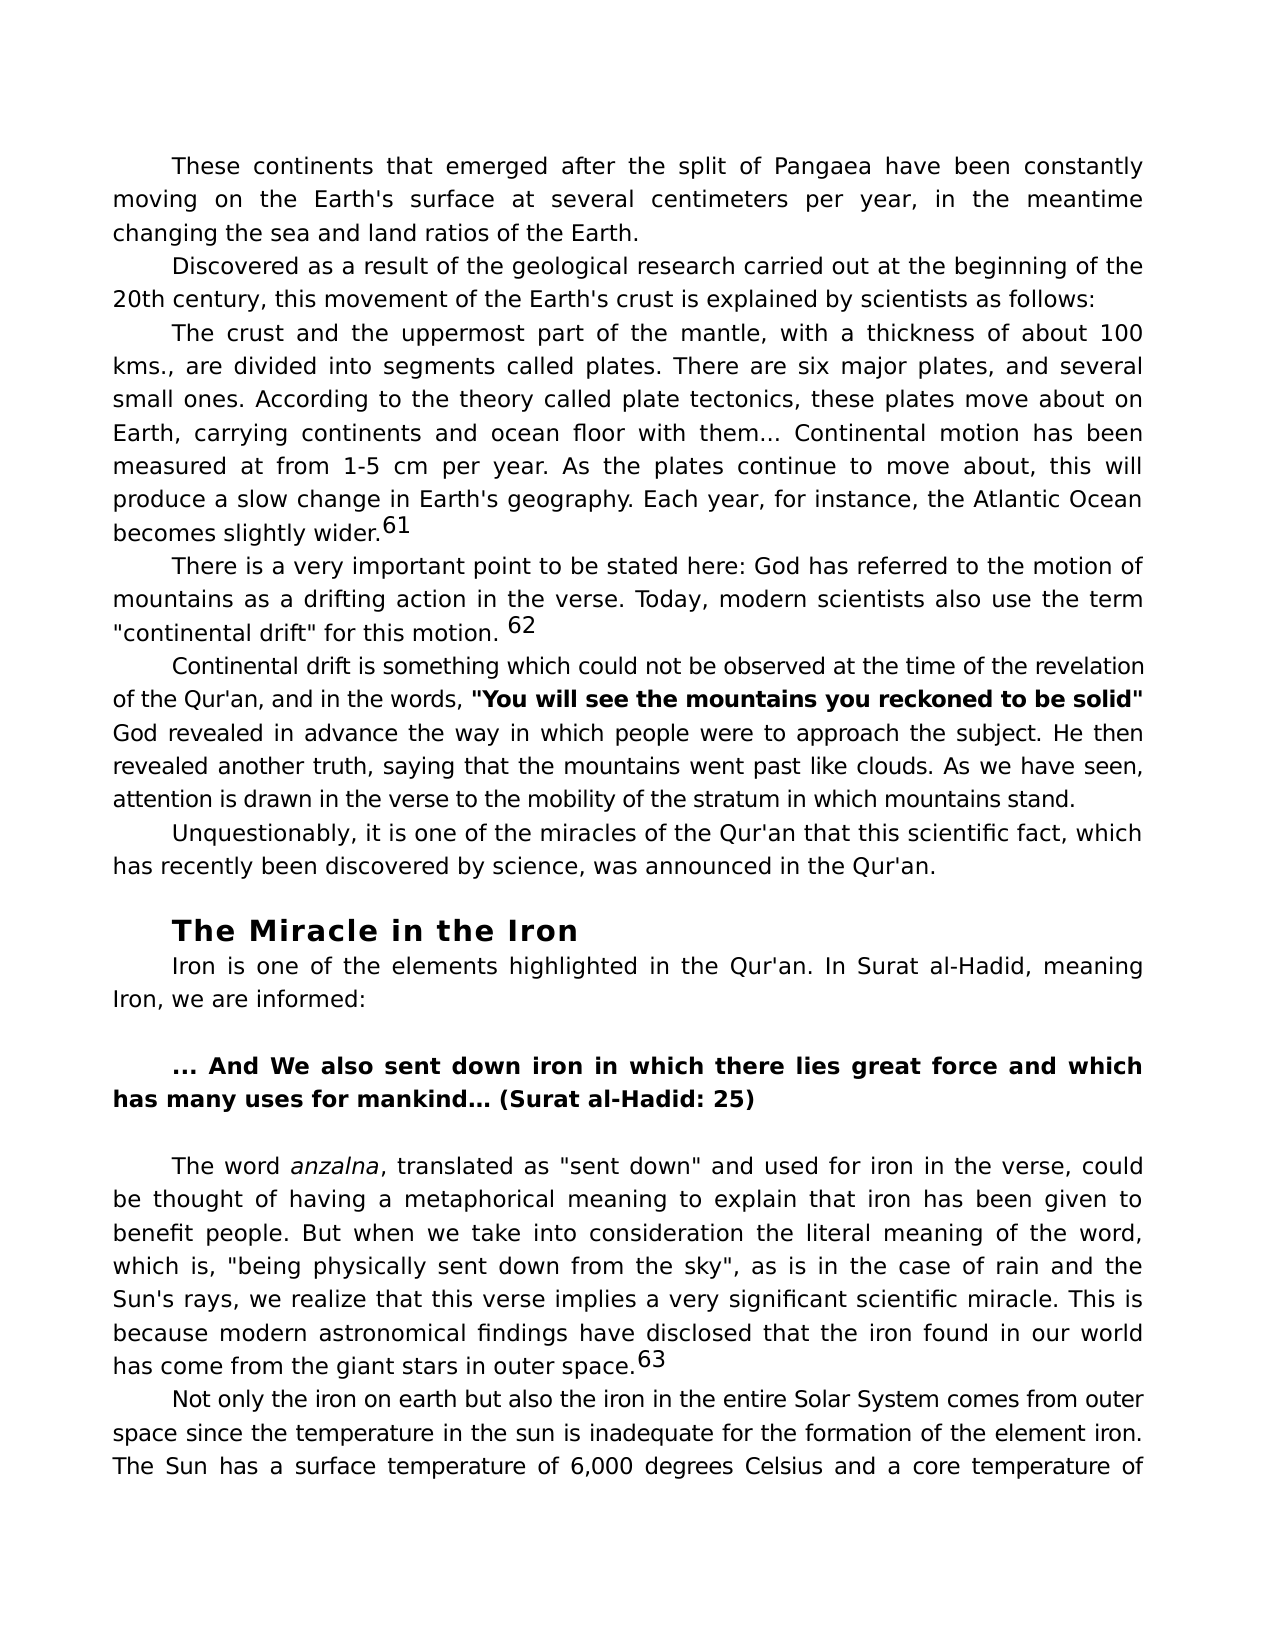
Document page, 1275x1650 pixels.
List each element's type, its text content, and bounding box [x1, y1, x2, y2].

text ... And We also sent down iron in which there lies great force and which has many uses for mankind… (Surat al-Hadid: 25) [112, 1048, 1145, 1114]
text Not only the iron on earth but also the iron in the entire Solar System comes from outer space since the temperature in the sun is inadequate for the formation of the element iron. The Sun has a surface temperature of 6,000 degrees Celsius and a core temperature of [112, 1381, 1145, 1481]
text Iron is one of the elements highlighted in the Qur'an. In Surat al-Hadid, meaning Iron, we are informed: [112, 948, 1145, 1014]
text The word anzalna, translated as "sent down" and used for iron in the verse, could be thought of having a metaphorical meaning to explain that iron has been given to benefit people. But when we take into consideration the literal meaning of the word, which is, "being physically sent down from the sky", as is in the case of rain and the Sun's rays, we realize that this verse implies a very significant scientific miracle. This is because modern astronomical findings have disclosed that the iron found in our world has come from the giant stars in outer space.63 [112, 1148, 1145, 1381]
text The Miracle in the Iron [112, 914, 1145, 948]
text Unquestionably, it is one of the miracles of the Qur'an that this scientific fact, which has recently been discovered by science, was announced in the Qur'an. [112, 814, 1145, 881]
text These continents that emerged after the split of Pangaea have been constantly moving on the Earth's surface at several centimeters per year, in the meantime changing the sea and land ratios of the Earth. [112, 148, 1145, 248]
text The crust and the uppermost part of the mantle, with a thickness of about 100 kms., are divided into segments called plates. There are six major plates, and several small ones. According to the theory called plate tectonics, these plates move about on Earth, carrying continents and ocean floor with them... Continental motion has been measured at from 1-5 cm per year. As the plates continue to move about, this will produce a slow change in Earth's geography. Each year, for instance, the Atlantic Ocean becomes slightly wider.61 [112, 314, 1145, 548]
text There is a very important point to be stated here: God has referred to the motion of mountains as a drifting action in the verse. Today, modern scientists also use the term "continental drift" for this motion. 62 [112, 548, 1145, 648]
text Continental drift is something which could not be observed at the time of the revelation of the Qur'an, and in the words, "You will see the mountains you reckoned to be solid" God revealed in advance the way in which people were to approach the subject. He then revealed another truth, saying that the mountains went past like clouds. As we have seen, attention is drawn in the verse to the mobility of the stratum in which mountains stand. [112, 648, 1145, 814]
text Discovered as a result of the geological research carried out at the beginning of the 20th century, this movement of the Earth's crust is explained by scientists as follows: [112, 248, 1145, 314]
